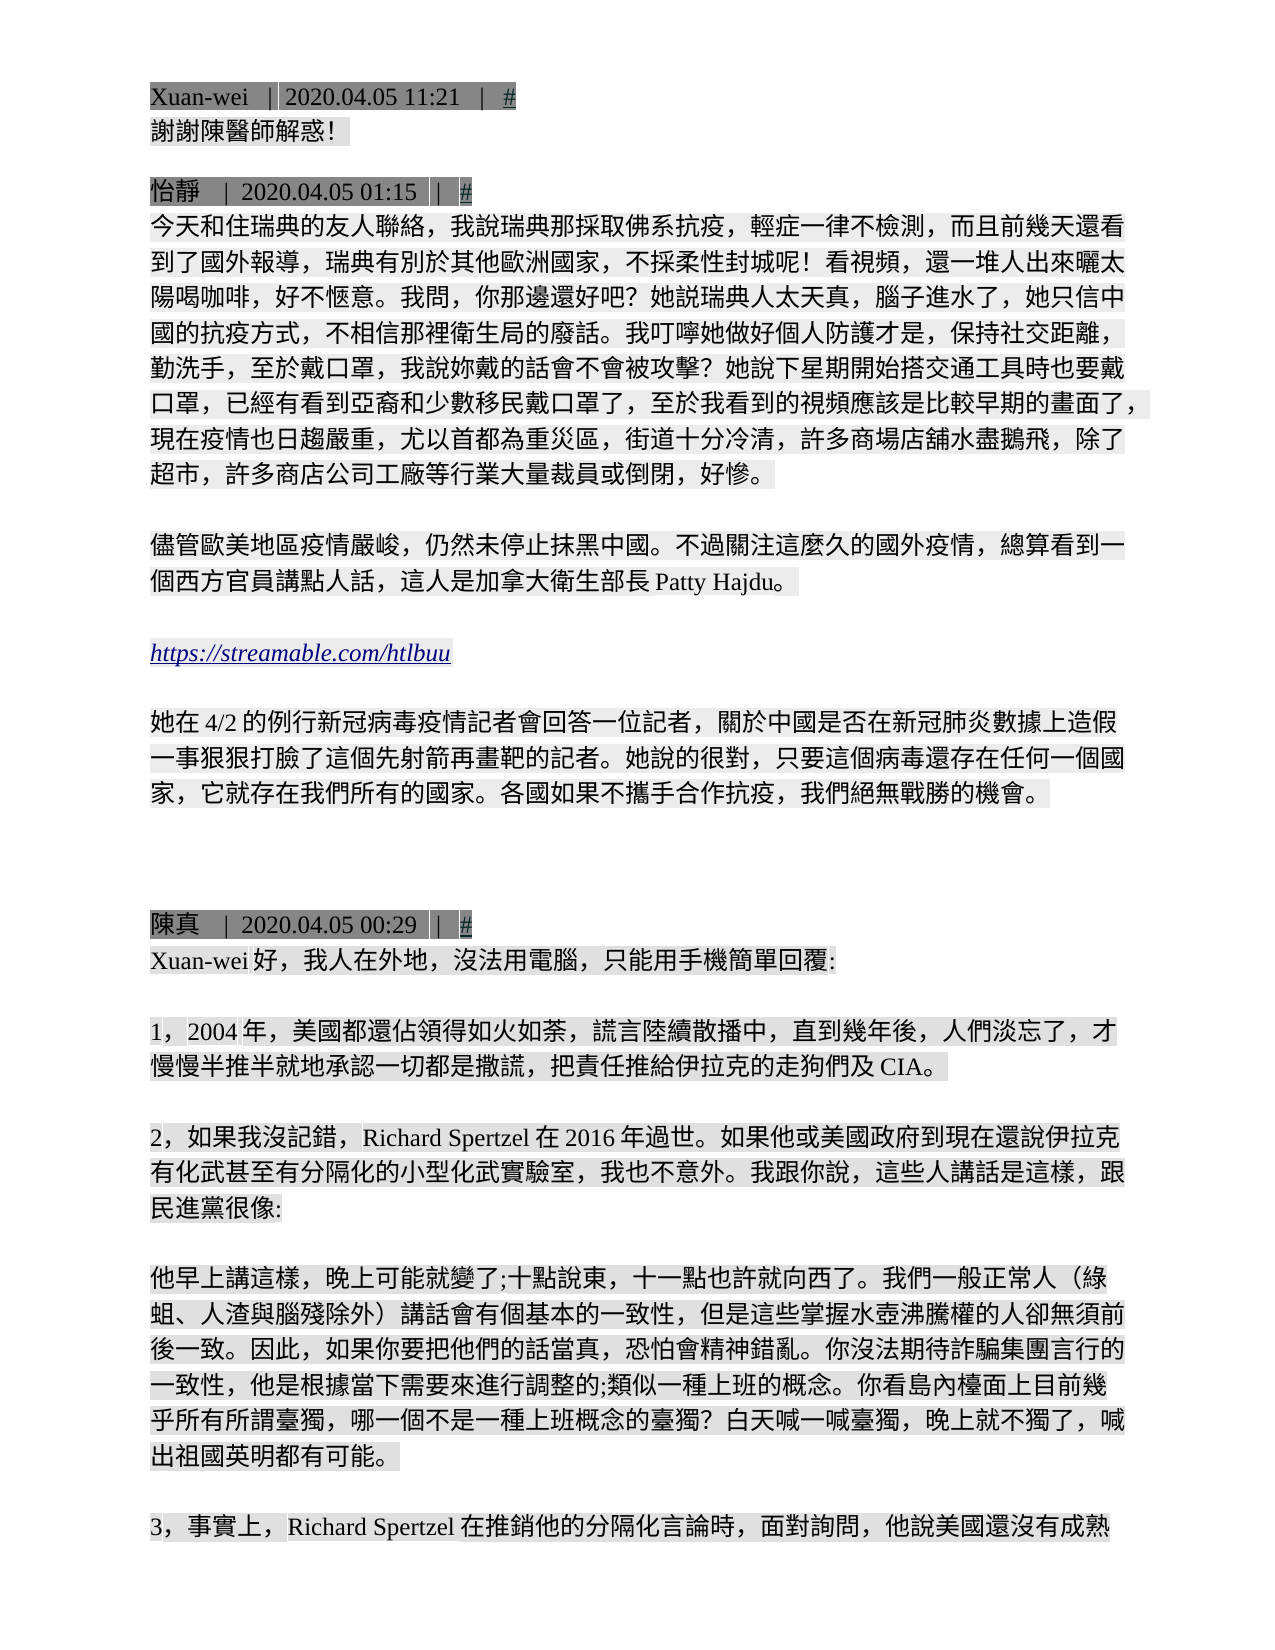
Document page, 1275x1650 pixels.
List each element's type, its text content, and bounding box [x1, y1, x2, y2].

text 今天和住瑞典的友人聯絡，我說瑞典那採取佛系抗疫，輕症一律不檢測，而且前幾天還看到了國外報導，瑞典有別於其他歐洲國家，不採柔性封城呢！看視頻，還一堆人出來曬太陽喝咖啡，好不愜意。我問，你那邊還好吧？她説瑞典人太天真，腦子進水了，她只信中國的抗疫方式，不相信那裡衛生局的廢話。我叮嚀她做好個人防護才是，保持社交距離，勤洗手，至於戴口罩，我說妳戴的話會不會被攻擊？她說下星期開始搭交通工具時也要戴口罩，已經有看到亞裔和少數移民戴口罩了，至於我看到的視頻應該是比較早期的畫面了，現在疫情也日趨嚴重，尤以首都為重災區，街道十分冷清，許多商場店舖水盡鵝飛，除了超市，許多商店公司工廠等行業大量裁員或倒閉，好慘。 儘管歐美地區疫情嚴峻，仍然未停止抹黑中國。不過關注這麼久的國外疫情，總算看到一個西方官員講點人話，這人是加拿大衛生部長Patty Hajdu。 https://streamable.com/htlbuu 她在4/2的例行新冠病毒疫情記者會回答一位記者，關於中國是否在新冠肺炎數據上造假一事狠狠打臉了這個先射箭再畫靶的記者。她說的很對，只要這個病毒還存在任何一個國家，它就存在我們所有的國家。各國如果不攜手合作抗疫，我們絕無戰勝的機會。 [150, 206, 1125, 879]
text 陳真 | 2020.04.05 00:29 | # [150, 904, 1125, 939]
text 謝謝陳醫師解惑！ [150, 110, 1125, 146]
text 怡靜 | 2020.04.05 01:15 | # [150, 171, 1125, 206]
text Xuan-wei | 2020.04.05 11:21 | # [150, 75, 1125, 110]
text Xuan-wei好，我人在外地，沒法用電腦，只能用手機簡單回覆: 1，2004年，美國都還佔領得如火如荼，謊言陸續散播中，直到幾年後，人們淡忘了，才慢慢半推半就地承認一切都是撒謊，把責任推給伊拉克的走狗們及CIA。 2，如果我沒記錯，Richard Spertzel在2016年過世。如果他或美國政府到現在還說伊拉克有化武甚至有分隔化的小型化武實驗室，我也不意外。我跟你說，這些人講話是這樣，跟民進黨很像: 他早上講這樣，晚上可能就變了;十點說東，十一點也許就向西了。我們一般正常人（綠蛆、人渣與腦殘除外）講話會有個基本的一致性，但是這些掌握水壺沸騰權的人卻無須前後一致。因此，如果你要把他們的話當真，恐怕會精神錯亂。你沒法期待詐騙集團言行的一致性，他是根據當下需要來進行調整的;類似一種上班的概念。你看島內檯面上目前幾乎所有所謂臺獨，哪一個不是一種上班概念的臺獨？白天喊一喊臺獨，晚上就不獨了，喊出祖國英明都有可能。 3，事實上，Richard Spertzel在推銷他的分隔化言論時，面對詢問，他說美國還沒有成熟 [150, 939, 1125, 1542]
